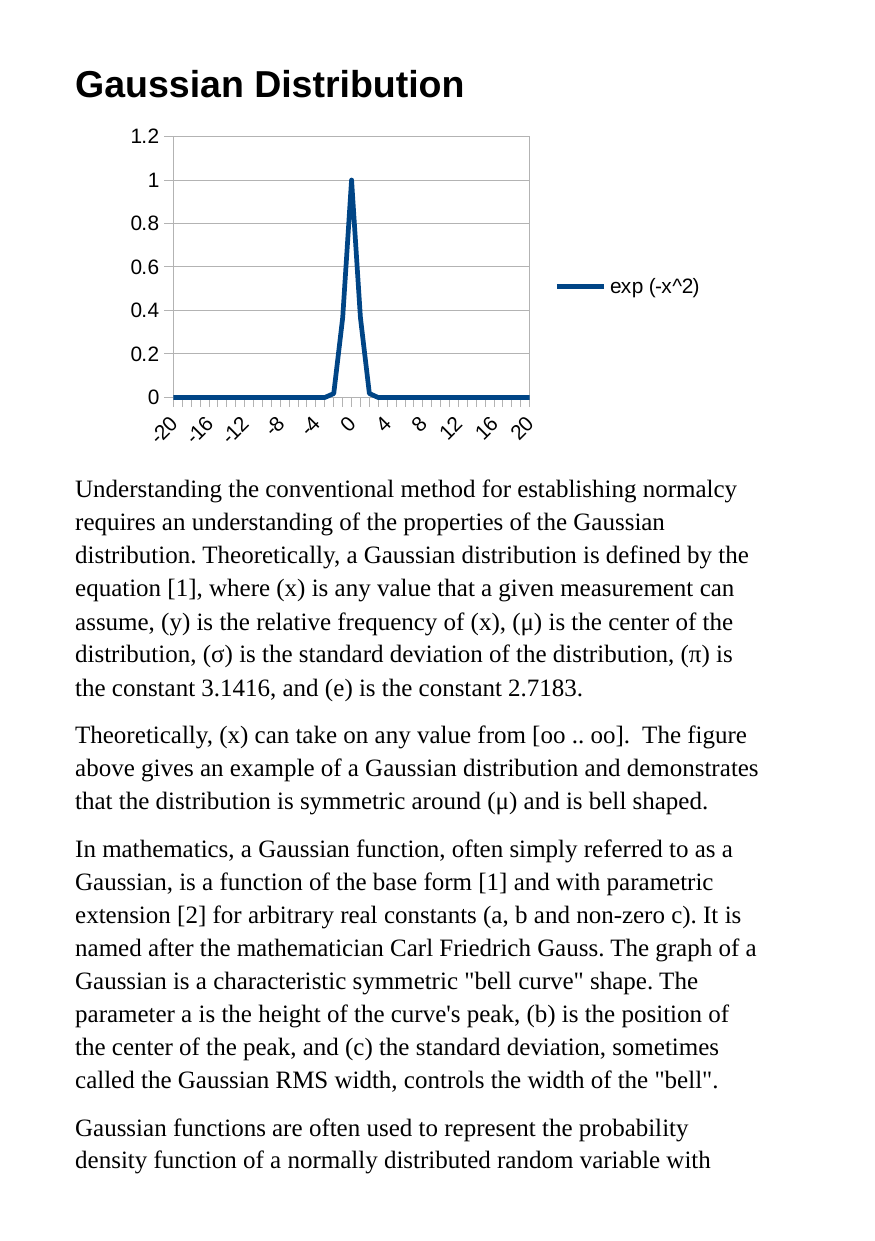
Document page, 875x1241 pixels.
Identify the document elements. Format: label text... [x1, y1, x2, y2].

text In mathematics, a Gaussian function, often simply referred to as a Gaussian, is a function of the base form [1] and with parametric extension [2] for arbitrary real constants (a, b and non-zero c). It is named after the mathematician Carl Friedrich Gauss. The graph of a Gaussian is a characteristic symmetric "bell curve" shape. The parameter a is the height of the curve's peak, (b) is the position of the center of the peak, and (c) the standard deviation, sometimes called the Gaussian RMS width, controls the width of the "bell". [75, 834, 762, 1094]
text Theoretically, (x) can take on any value from [oo .. oo]. The figure above gives an example of a Gaussian distribution and demonstrates that the distribution is symmetric around (μ) and is bell shaped. [75, 720, 762, 815]
text Gaussian functions are often used to represent the probability density function of a normally distributed random variable with [75, 1113, 762, 1174]
text Understanding the conventional method for establishing normalcy requires an understanding of the properties of the Gaussian distribution. Theoretically, a Gaussian distribution is defined by the equation [1], where (x) is any value that a given measurement can assume, (y) is the relative frequency of (x), (μ) is the center of the distribution, (σ) is the standard deviation of the distribution, (π) is the constant 3.1416, and (e) is the constant 2.7183. [75, 474, 762, 701]
subtitle Gaussian Distribution [75, 62, 762, 106]
